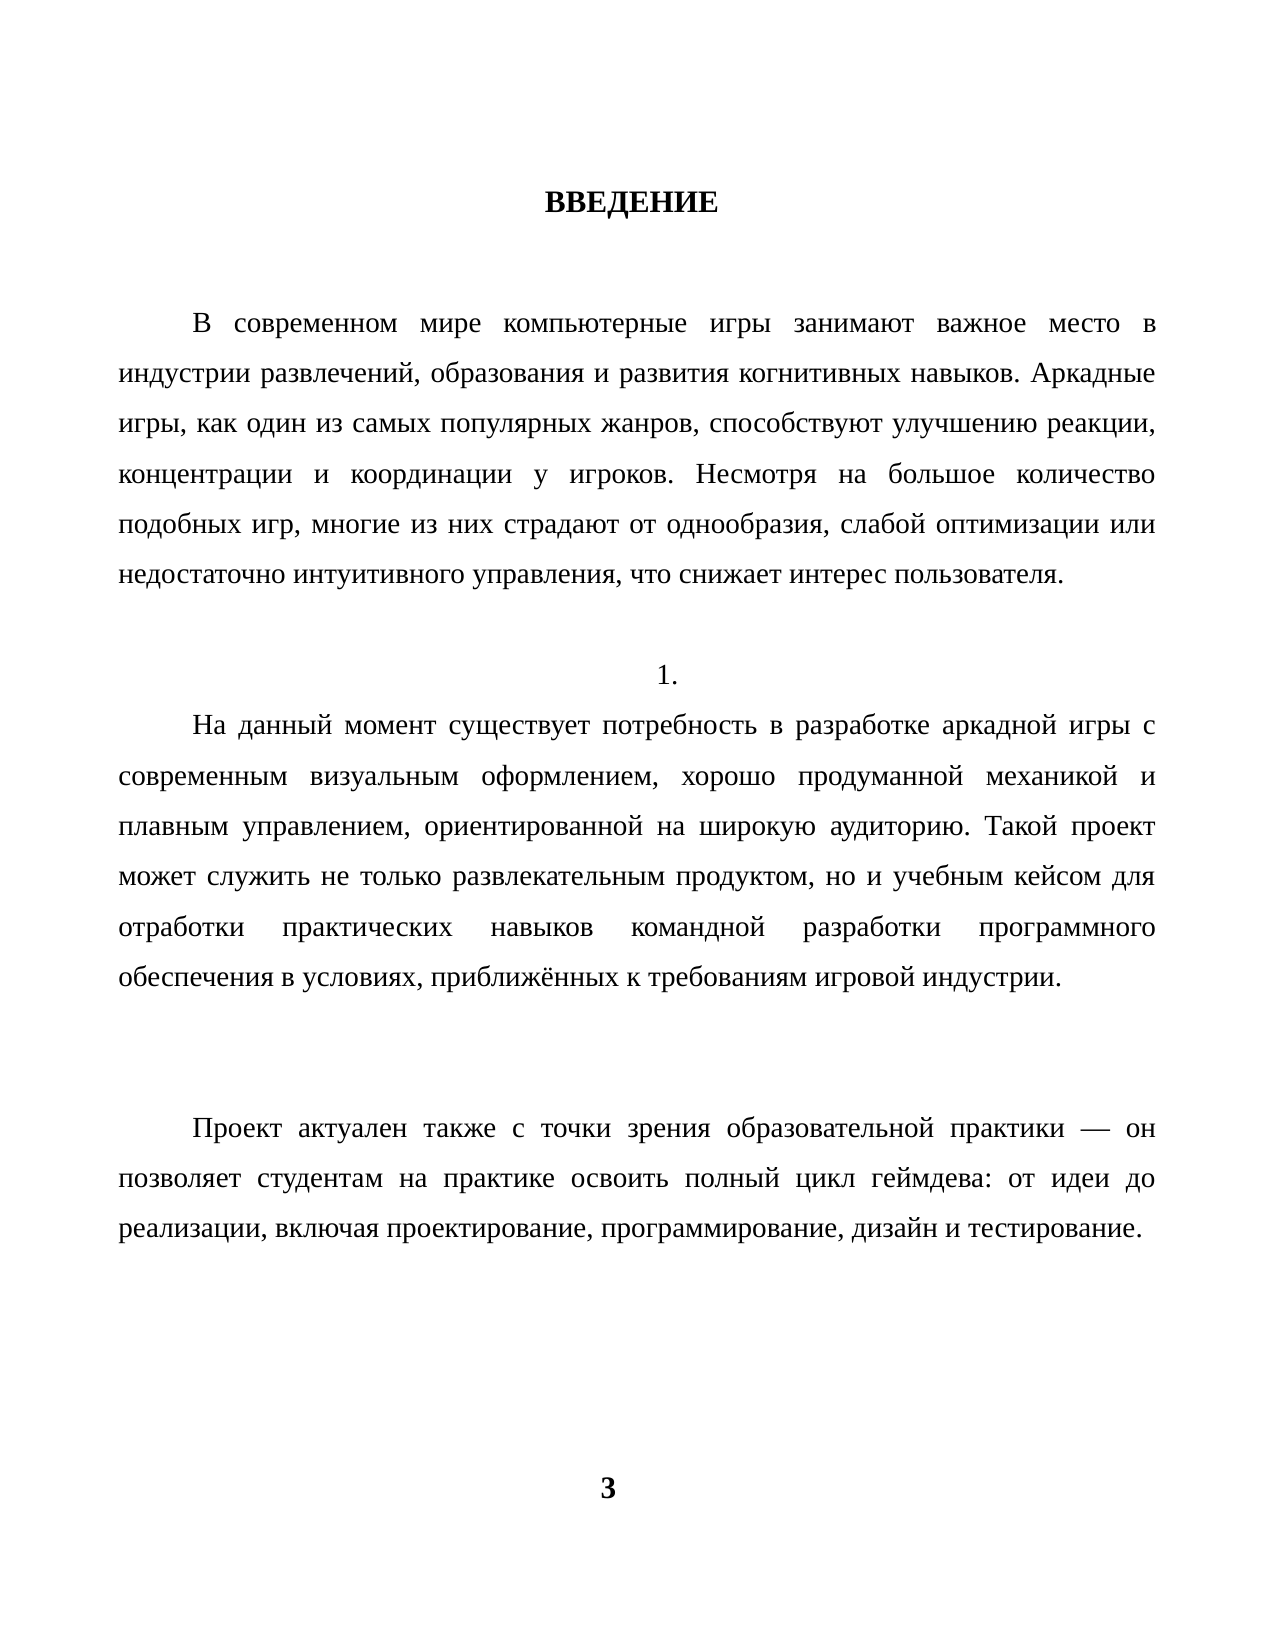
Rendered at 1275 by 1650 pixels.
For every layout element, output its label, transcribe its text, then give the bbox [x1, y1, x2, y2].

text Проект актуален также с точки зрения образовательной практики — он позволяет студентам на практике освоить полный цикл геймдева: от идеи до реализации, включая проектирование, программирование, дизайн и тестирование. [118, 1110, 1157, 1244]
text В современном мире компьютерные игры занимают важное место в индустрии развлечений, образования и развития когнитивных навыков. Аркадные игры, как один из самых популярных жанров, способствуют улучшению реакции, концентрации и координации у игроков. Несмотря на большое количество подобных игр, многие из них страдают от однообразия, слабой оптимизации или недостаточно интуитивного управления, что снижает интерес пользователя. [118, 305, 1157, 590]
text На данный момент существует потребность в разработке аркадной игры с современным визуальным оформлением, хорошо продуманной механикой и плавным управлением, ориентированной на широкую аудиторию. Такой проект может служить не только развлекательным продуктом, но и учебным кейсом для отработки практических навыков командной разработки программного обеспечения в условиях, приближённых к требованиям игровой индустрии. [118, 707, 1157, 993]
text ВВЕДЕНИЕ [118, 183, 1157, 219]
text 3 [118, 1469, 1157, 1505]
